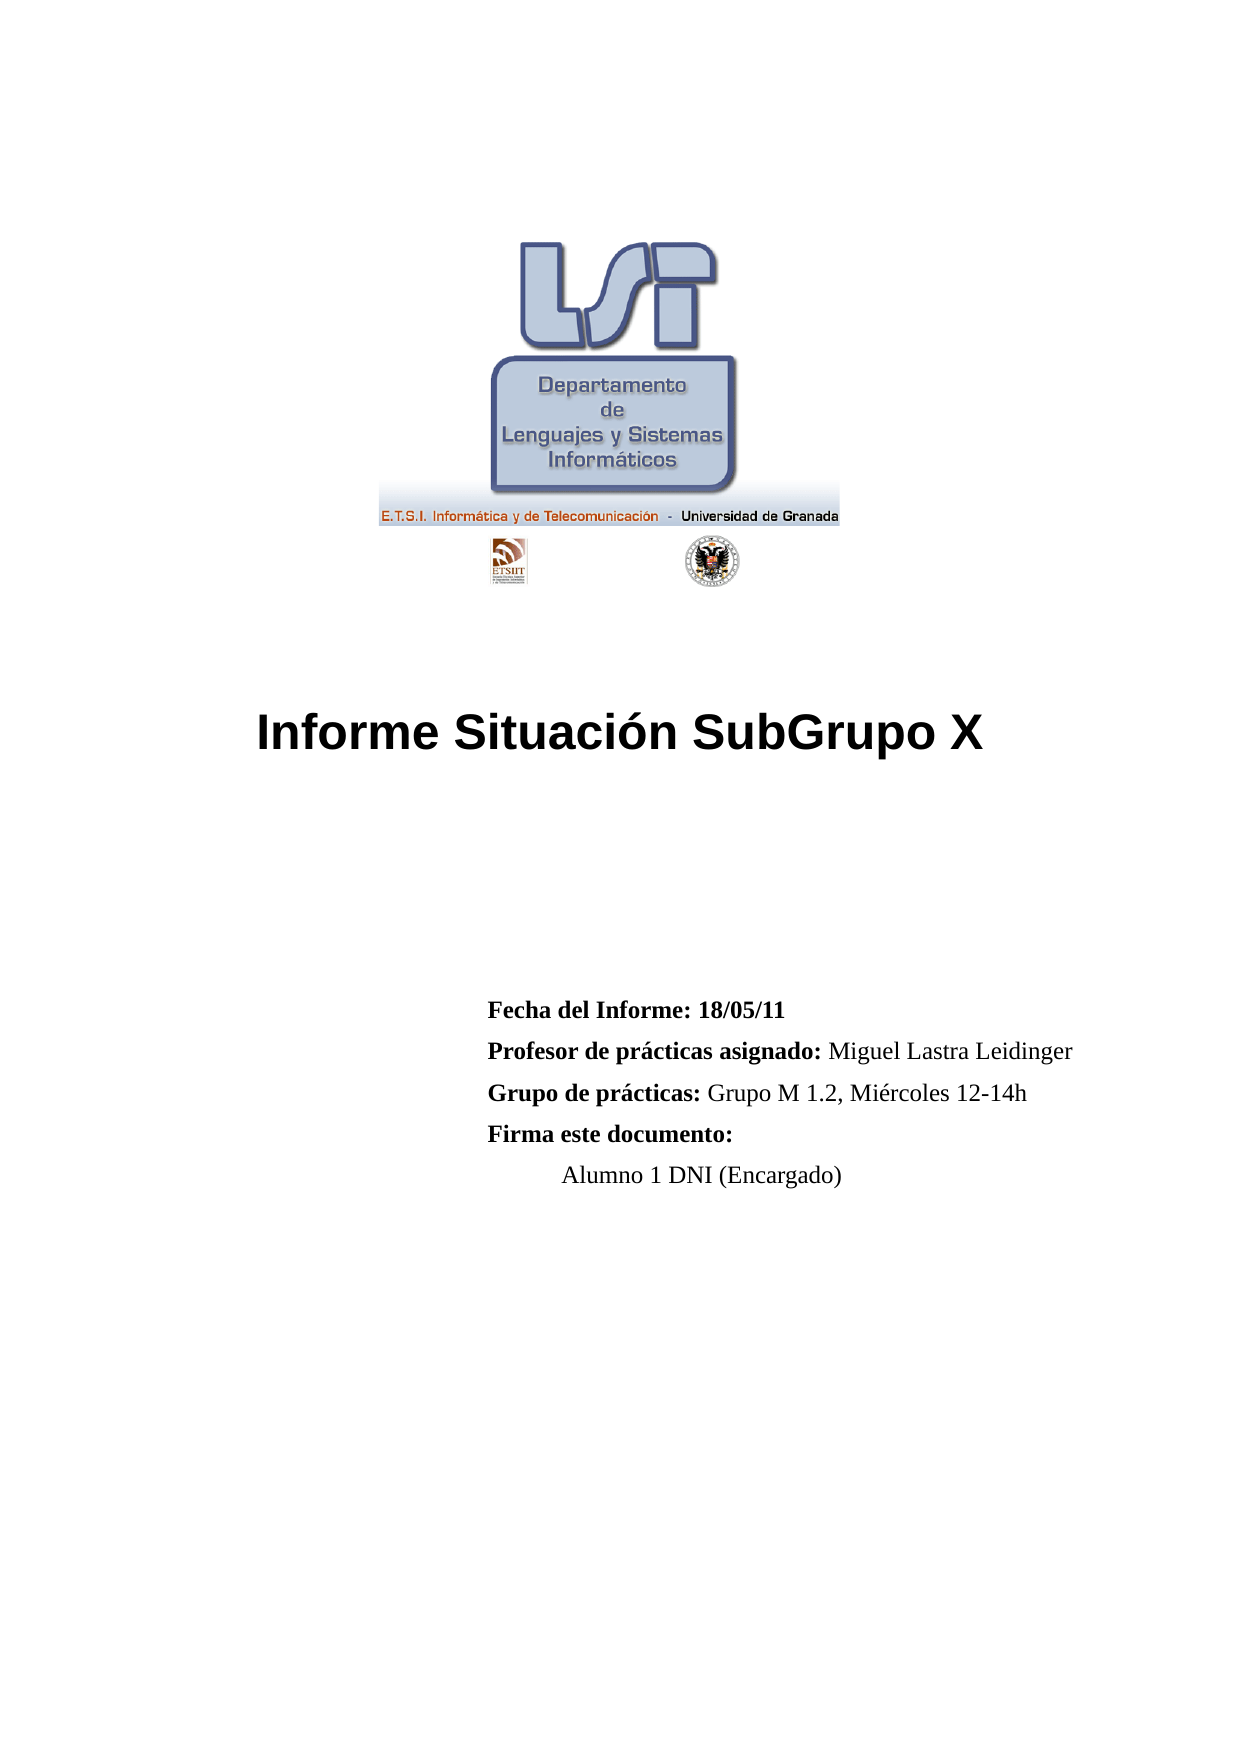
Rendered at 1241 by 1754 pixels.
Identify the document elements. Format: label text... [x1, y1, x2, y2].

text Fecha del Informe: 18/05/11 [118, 995, 1122, 1024]
title Informe Situación SubGrupo X [118, 703, 1122, 760]
text Alumno 1 DNI (Encargado) [118, 1160, 1122, 1218]
text Grupo de prácticas: Grupo M 1.2, Miércoles 12-14h [118, 1078, 1122, 1106]
text Firma este documento: [118, 1119, 1122, 1148]
text Profesor de prácticas asignado: Miguel Lastra Leidinger [118, 1036, 1122, 1065]
